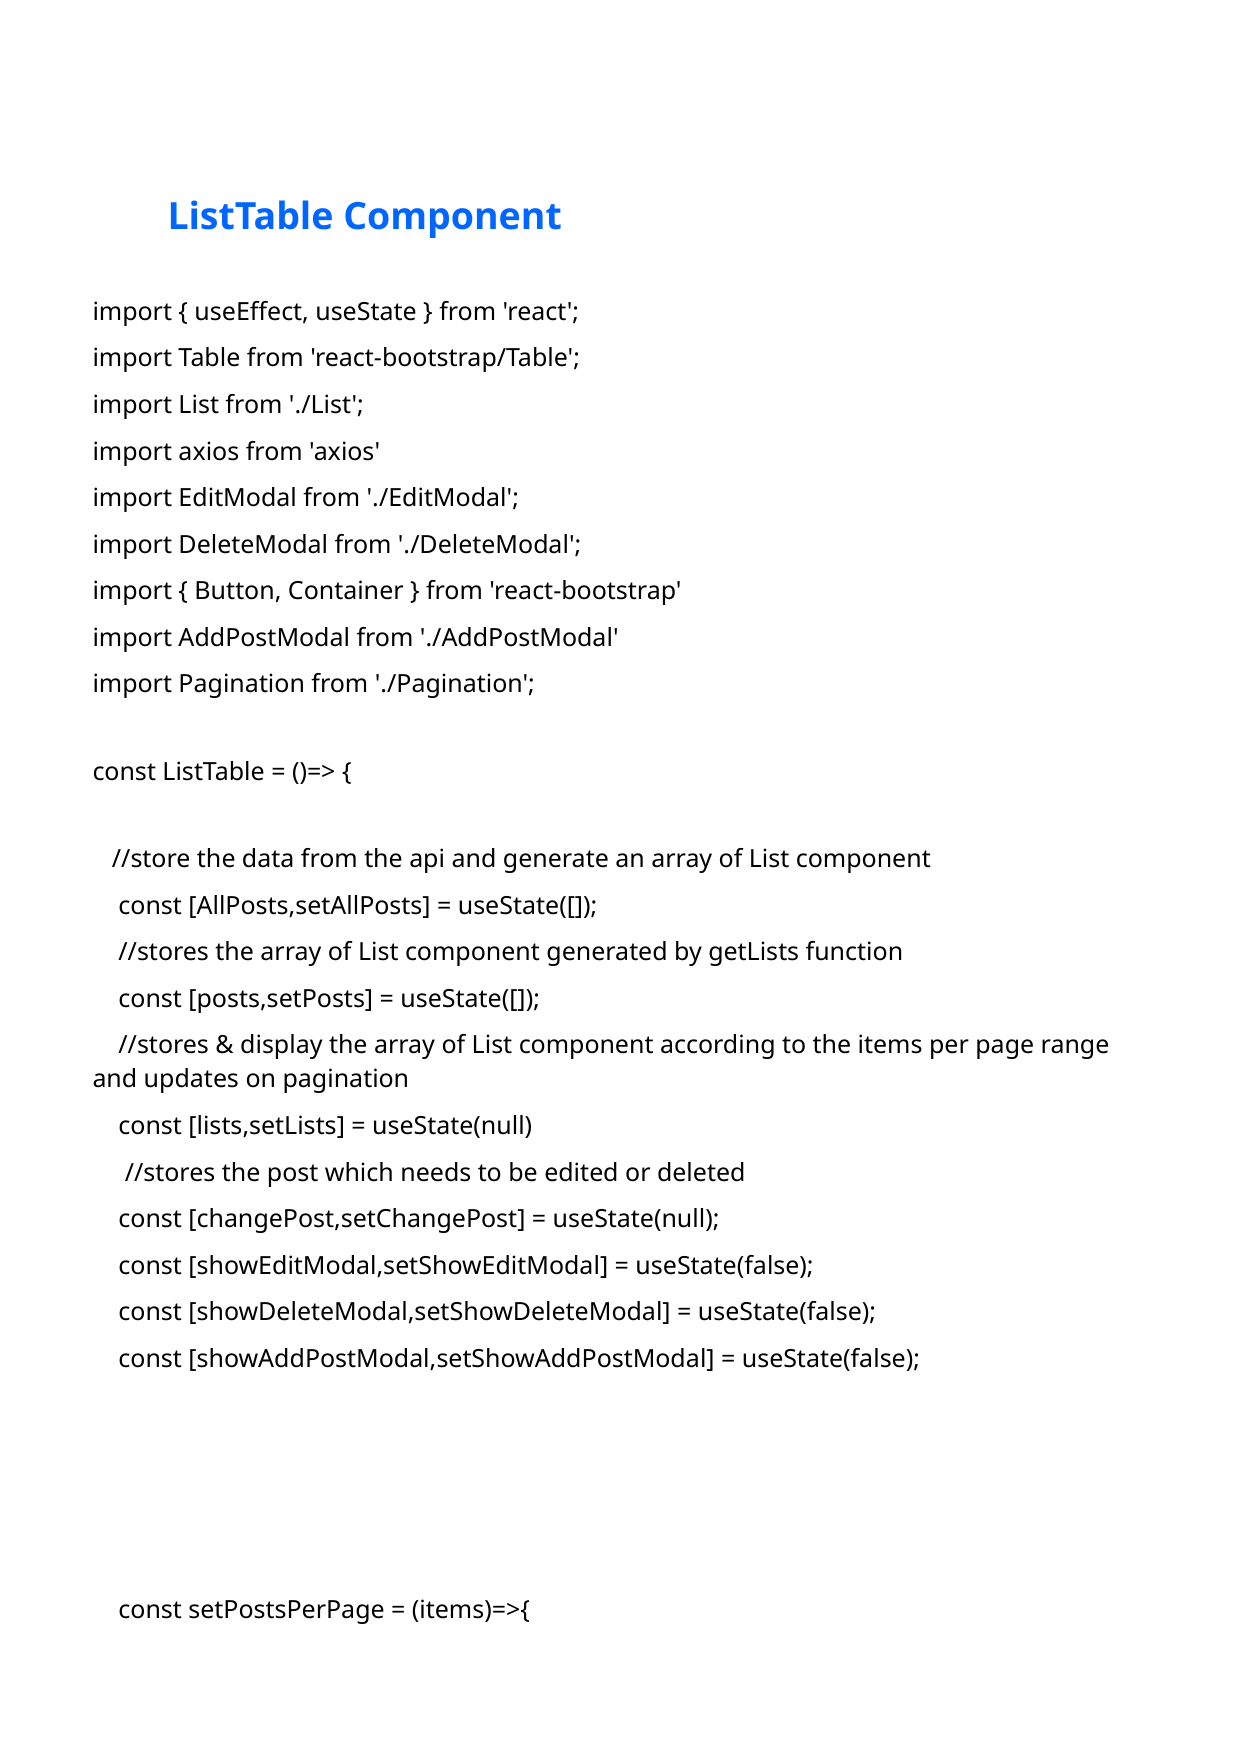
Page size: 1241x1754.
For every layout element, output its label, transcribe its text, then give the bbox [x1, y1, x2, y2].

text import List from './List'; [92, 387, 1123, 421]
text import AddPostModal from './AddPostModal' [92, 619, 1123, 653]
text const [AllPosts,setAllPosts] = useState([]); [92, 887, 1123, 921]
subtitle ListTable Component [92, 189, 1123, 240]
text import { useEffect, useState } from 'react'; [92, 293, 1123, 328]
text const [changePost,setChangePost] = useState(null); [92, 1201, 1123, 1235]
text import axios from 'axios' [92, 433, 1123, 467]
text import DeleteModal from './DeleteModal'; [92, 526, 1123, 560]
text import Pagination from './Pagination'; [92, 666, 1123, 700]
text //stores & display the array of List component according to the items per page range and updates on pagination [92, 1027, 1123, 1095]
text const [lists,setLists] = useState(null) [92, 1108, 1123, 1142]
text import Table from 'react-bootstrap/Table'; [92, 340, 1123, 374]
text const [showEditModal,setShowEditModal] = useState(false); [92, 1247, 1123, 1281]
text const setPostsPerPage = (items)=>{ [92, 1591, 1123, 1625]
text const [posts,setPosts] = useState([]); [92, 981, 1123, 1014]
text //store the data from the api and generate an array of List component [92, 841, 1123, 875]
text //stores the post which needs to be edited or deleted [92, 1154, 1123, 1188]
text import { Button, Container } from 'react-bootstrap' [92, 573, 1123, 607]
text //stores the array of List component generated by getLists function [92, 934, 1123, 968]
text const ListTable = ()=> { [92, 753, 1123, 787]
text const [showDeleteModal,setShowDeleteModal] = useState(false); [92, 1294, 1123, 1328]
text const [showAddPostModal,setShowAddPostModal] = useState(false); [92, 1341, 1123, 1374]
text import EditModal from './EditModal'; [92, 480, 1123, 514]
